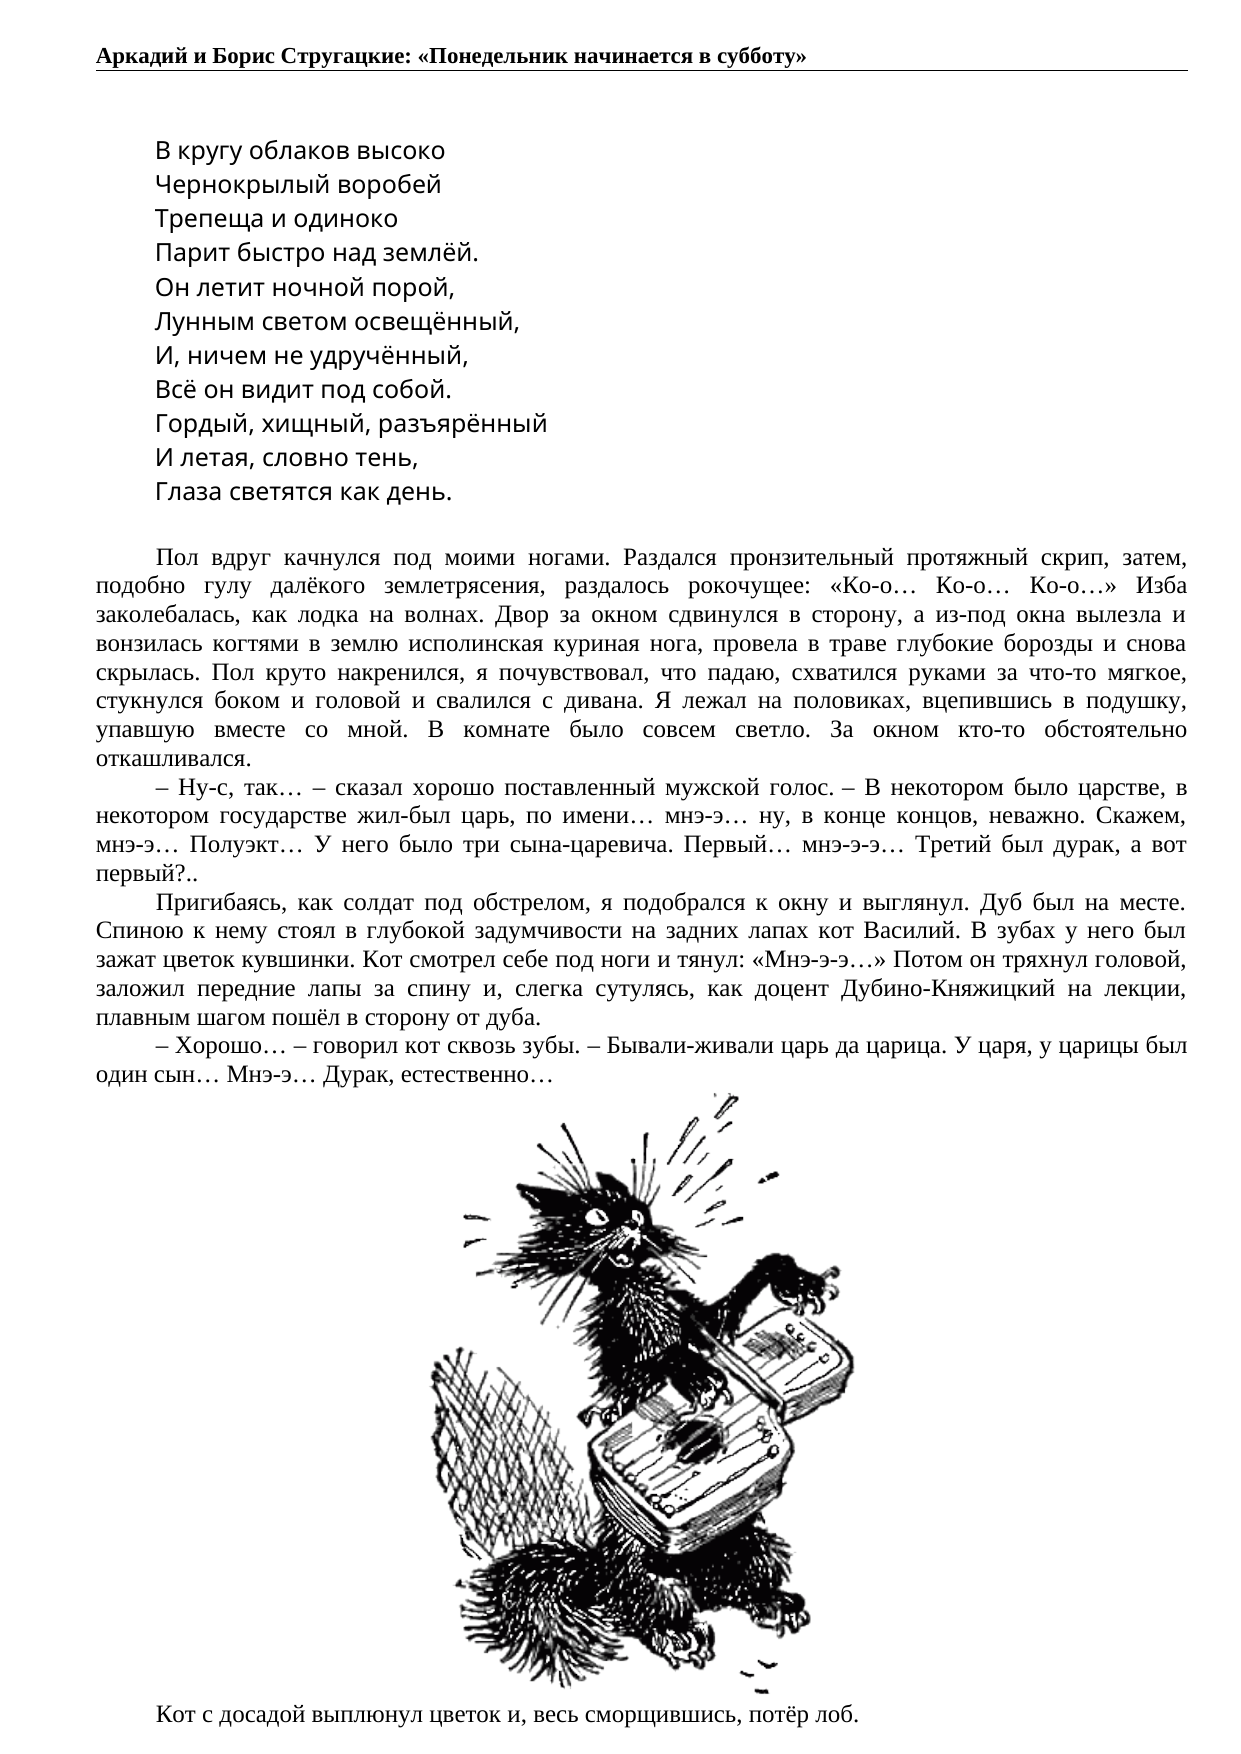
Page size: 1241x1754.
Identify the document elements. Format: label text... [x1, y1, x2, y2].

text Парит быстро над землёй. [96, 235, 1188, 269]
text Кот с досадой выплюнул цветок и, весь сморщившись, потёр лоб. [96, 1699, 1188, 1728]
text Пригибаясь, как солдат под обстрелом, я подобрался к окну и выглянул. Дуб был на месте. Спиною к нему стоял в глубокой задумчивости на задних лапах кот Василий. В зубах у него был зажат цветок кувшинки. Кот смотрел себе под ноги и тянул: «Мнэ-э-э…» Потом он тряхнул головой, заложил передние лапы за спину и, слегка сутулясь, как доцент Дубино-Княжицкий на лекции, плавным шагом пошёл в сторону от дуба. [96, 887, 1188, 1030]
text Чернокрылый воробей [96, 167, 1188, 201]
text Лунным светом освещённый, [96, 303, 1188, 337]
text Он летит ночной порой, [96, 269, 1188, 303]
text Пол вдруг качнулся под моими ногами. Раздался пронзительный протяжный скрип, затем, подобно гулу далёкого землетрясения, раздалось рокочущее: «Ко-о… Ко-о… Ко-о…» Изба заколебалась, как лодка на волнах. Двор за окном сдвинулся в сторону, а из-под окна вылезла и вонзилась когтями в землю исполинская куриная нога, провела в траве глубокие борозды и снова скрылась. Пол круто накренился, я почувствовал, что падаю, схватился руками за что-то мягкое, стукнулся боком и головой и свалился с дивана. Я лежал на половиках, вцепившись в подушку, упавшую вместе со мной. В комнате было совсем светло. За окном кто-то обстоятельно откашливался. [96, 542, 1188, 772]
text Трепеща и одиноко [96, 201, 1188, 235]
text И летая, словно тень, [96, 439, 1188, 473]
text Гордый, хищный, разъярённый [96, 405, 1188, 439]
text – Хорошо… – говорил кот сквозь зубы. – Бывали-живали царь да царица. У царя, у царицы был один сын… Мнэ-э… Дурак, естественно… [96, 1030, 1188, 1088]
text – Ну-с, так… – сказал хорошо поставленный мужской голос. – В некотором было царстве, в некотором государстве жил-был царь, по имени… мнэ-э… ну, в конце концов, неважно. Скажем, мнэ-э… Полуэкт… У него было три сына-царевича. Первый… мнэ-э-э… Третий был дурак, а вот первый?.. [96, 772, 1188, 887]
text Глаза светятся как день. [96, 473, 1188, 508]
text В кругу облаков высоко [96, 133, 1188, 167]
text Всё он видит под собой. [96, 371, 1188, 405]
text И, ничем не удручённый, [96, 337, 1188, 371]
